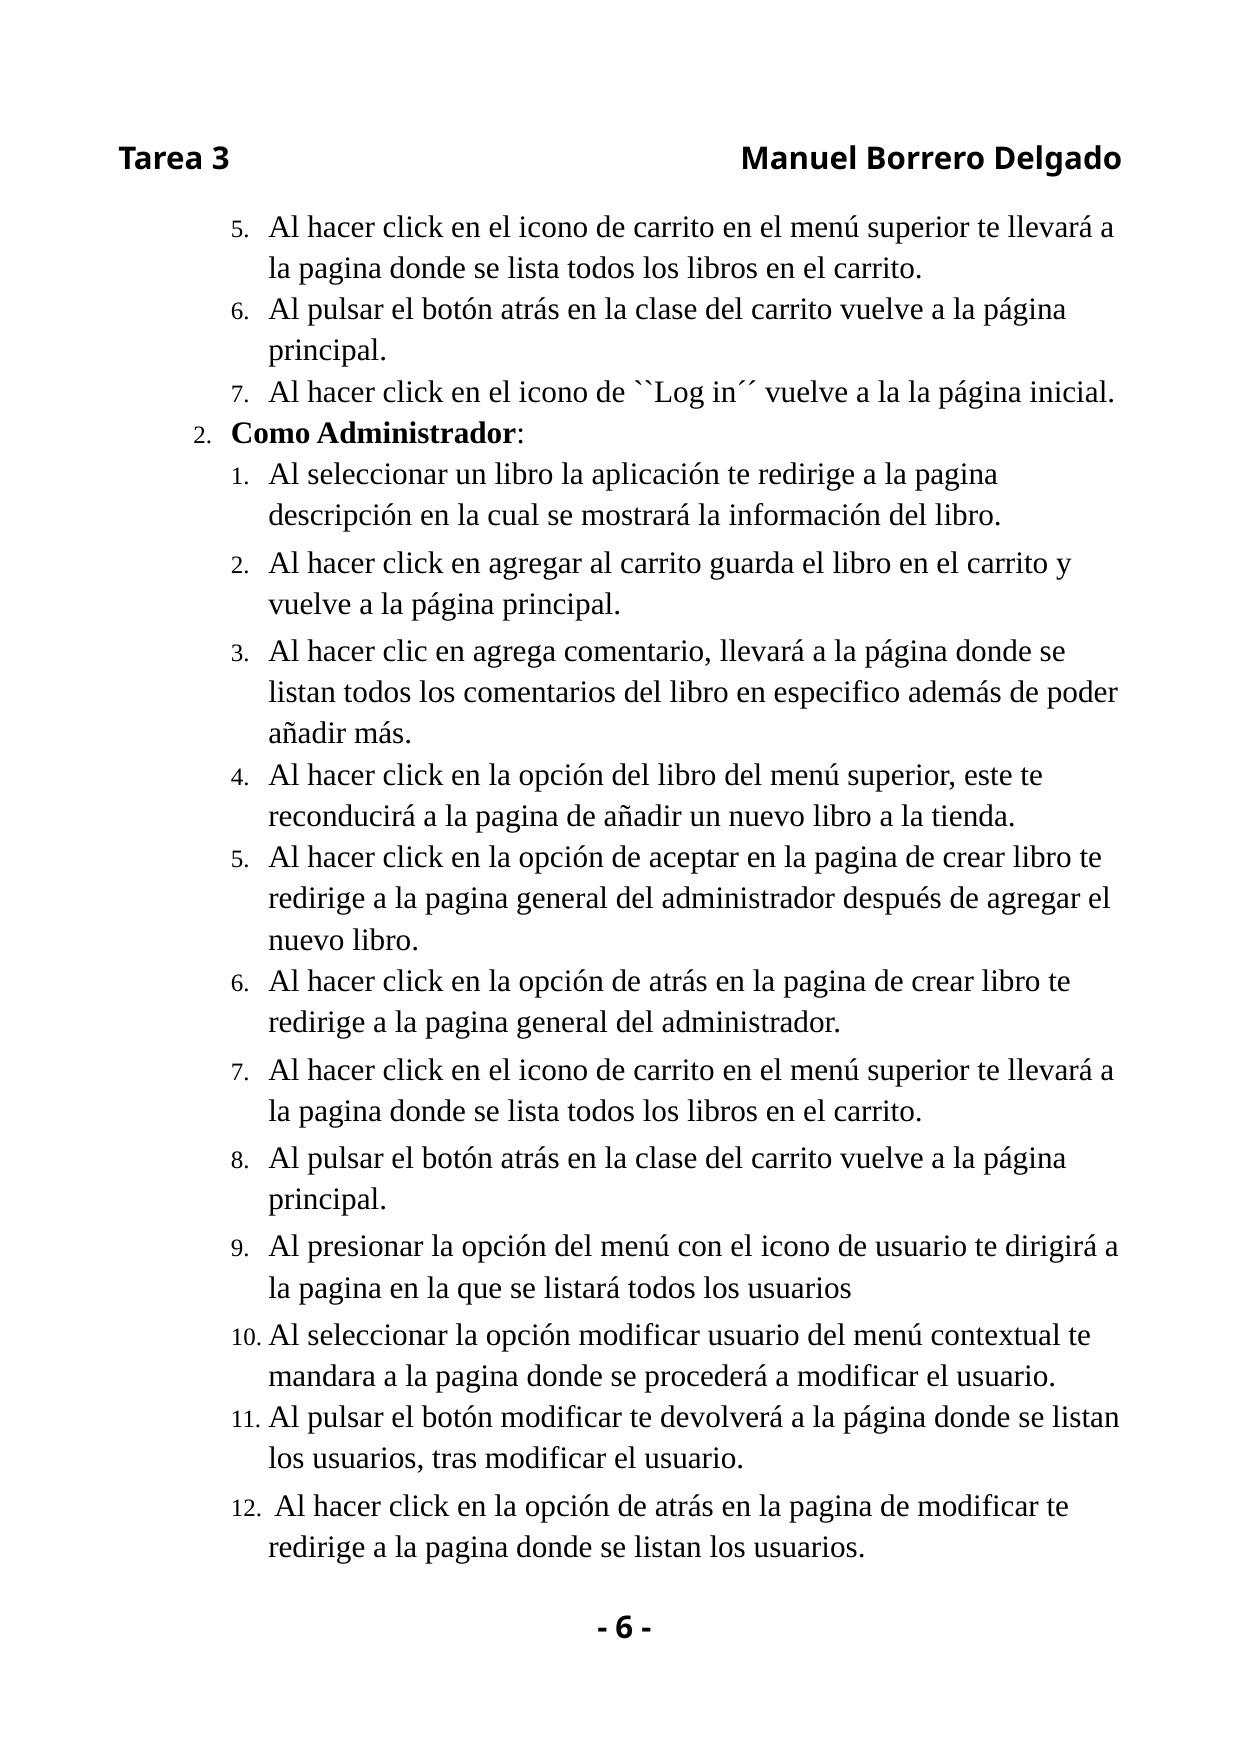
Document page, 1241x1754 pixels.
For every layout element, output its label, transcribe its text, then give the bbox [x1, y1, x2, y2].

list Al seleccionar la opción modificar usuario del menú contextual te mandara a la pagina donde se procederá a modificar el usuario. [231, 1316, 1122, 1393]
list Al pulsar el botón modificar te devolverá a la página donde se listan los usuarios, tras modificar el usuario. [231, 1398, 1122, 1476]
list Al hacer clic en agrega comentario, llevará a la página donde se listan todos los comentarios del libro en especifico además de poder añadir más. [231, 632, 1122, 751]
list Al seleccionar un libro la aplicación te redirige a la pagina descripción en la cual se mostrará la información del libro. [231, 455, 1122, 533]
list Al hacer click en la opción del libro del menú superior, este te reconducirá a la pagina de añadir un nuevo libro a la tienda. [231, 756, 1122, 833]
list Como Administrador: [193, 414, 1122, 450]
list Al hacer click en el icono de carrito en el menú superior te llevará a la pagina donde se lista todos los libros en el carrito. [231, 1051, 1122, 1128]
list Al pulsar el botón atrás en la clase del carrito vuelve a la página principal. [231, 1139, 1122, 1216]
list Al hacer click en agregar al carrito guarda el libro en el carrito y vuelve a la página principal. [231, 544, 1122, 621]
list Al hacer click en la opción de aceptar en la pagina de crear libro te redirige a la pagina general del administrador después de agregar el nuevo libro. [231, 838, 1122, 957]
list Al hacer click en el icono de carrito en el menú superior te llevará a la pagina donde se lista todos los libros en el carrito. [231, 208, 1122, 285]
list Al presionar la opción del menú con el icono de usuario te dirigirá a la pagina en la que se listará todos los usuarios [231, 1228, 1122, 1305]
list Al pulsar el botón atrás en la clase del carrito vuelve a la página principal. [231, 290, 1122, 368]
list Al hacer click en el icono de ``Log in´´ vuelve a la la página inicial. [231, 373, 1122, 409]
list Al hacer click en la opción de atrás en la pagina de crear libro te redirige a la pagina general del administrador. [231, 962, 1122, 1039]
list Al hacer click en la opción de atrás en la pagina de modificar te redirige a la pagina donde se listan los usuarios. [231, 1487, 1122, 1564]
